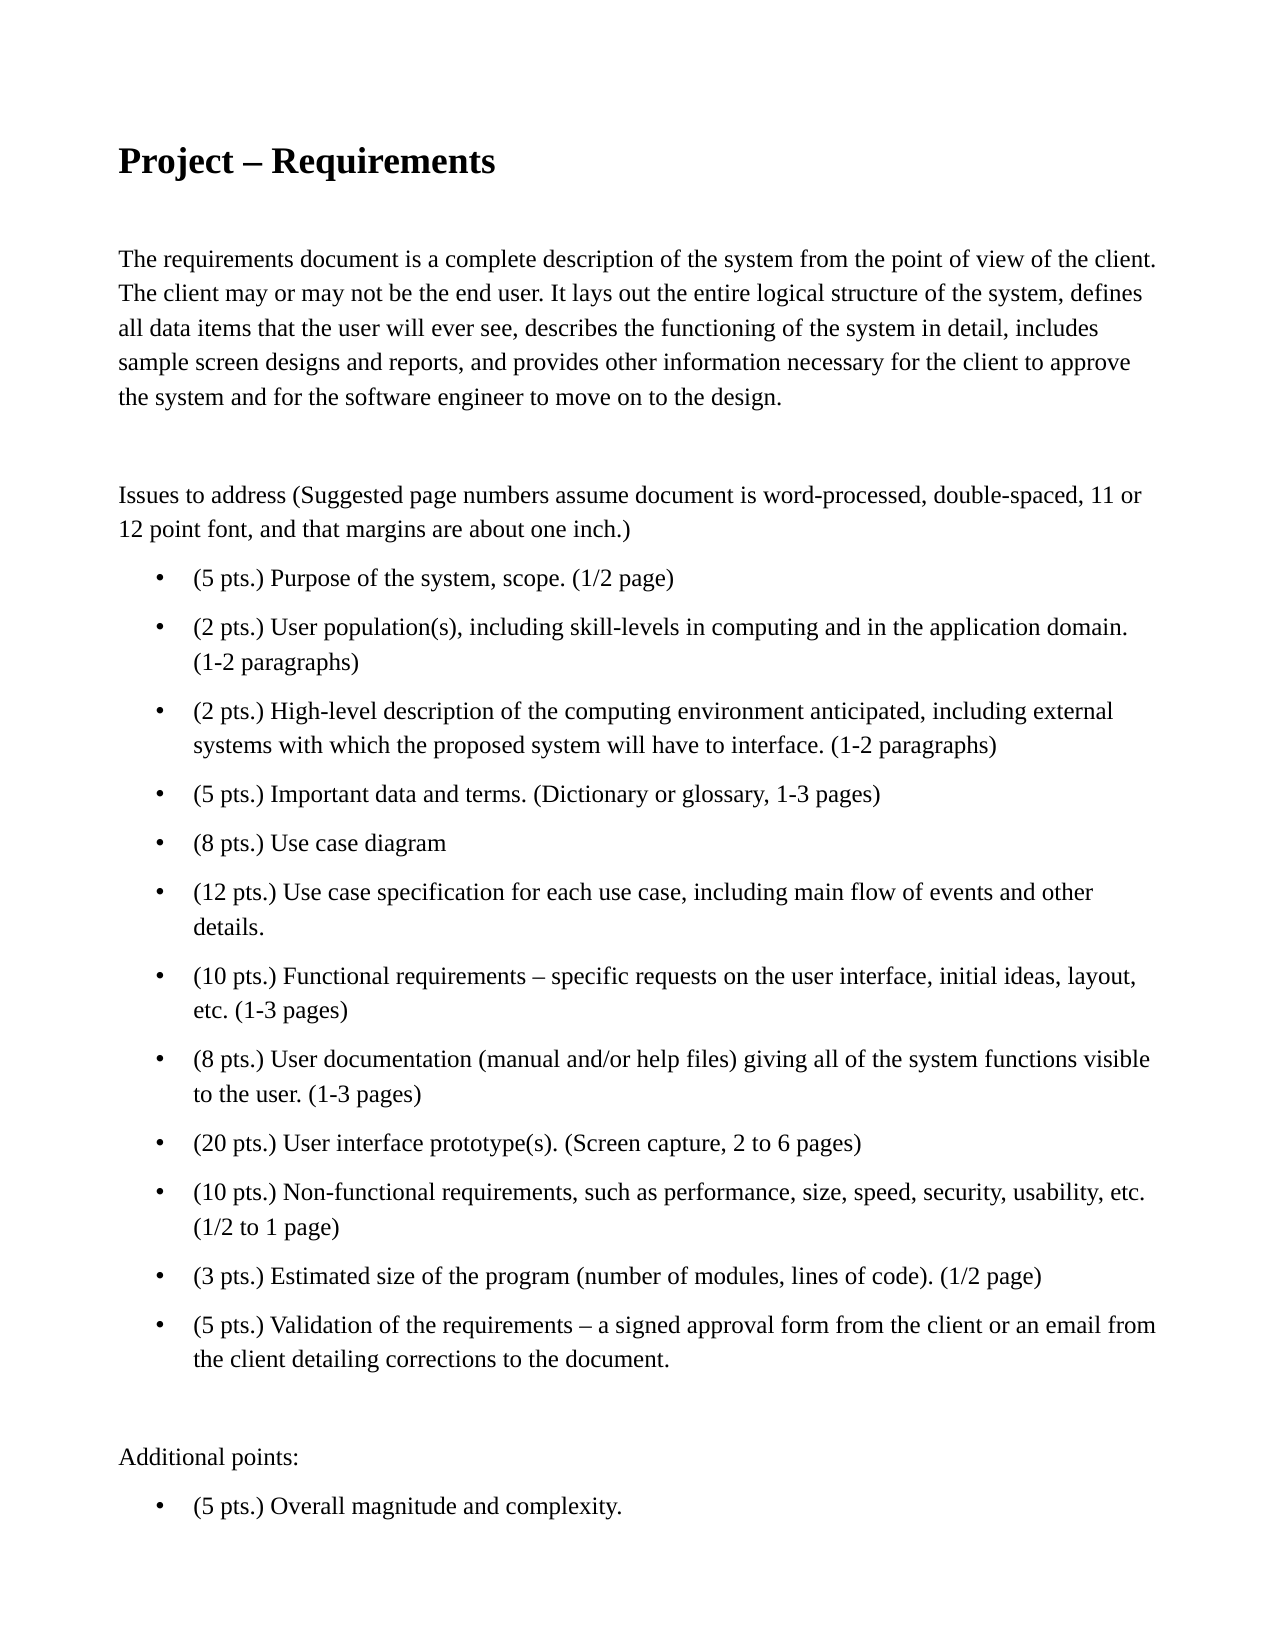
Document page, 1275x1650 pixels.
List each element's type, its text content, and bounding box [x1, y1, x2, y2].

list (8 pts.) User documentation (manual and/or help files) giving all of the system functions visible to the user. (1-3 pages) [156, 1044, 1157, 1108]
text Issues to address (Suggested page numbers assume document is word-processed, double-spaced, 11 or 12 point font, and that margins are about one inch.) [118, 480, 1157, 543]
text The requirements document is a complete description of the system from the point of view of the client. The client may or may not be the end user. It lays out the entire logical structure of the system, defines all data items that the user will ever see, describes the functioning of the system in detail, includes sample screen designs and reports, and provides other information necessary for the client to approve the system and for the software engineer to move on to the design. [118, 244, 1157, 410]
list (5 pts.) Overall magnitude and complexity. [156, 1491, 1157, 1520]
list (5 pts.) Validation of the requirements – a signed approval form from the client or an email from the client detailing corrections to the document. [156, 1310, 1157, 1373]
list (5 pts.) Purpose of the system, scope. (1/2 page) [156, 563, 1157, 592]
list (12 pts.) Use case specification for each use case, including main flow of events and other details. [156, 877, 1157, 941]
list (10 pts.) Non-functional requirements, such as performance, size, speed, security, usability, etc. (1/2 to 1 page) [156, 1177, 1157, 1240]
list (10 pts.) Functional requirements – specific requests on the user interface, initial ideas, layout, etc. (1-3 pages) [156, 961, 1157, 1024]
list (5 pts.) Important data and terms. (Dictionary or glossary, 1-3 pages) [156, 779, 1157, 808]
list (20 pts.) User interface prototype(s). (Screen capture, 2 to 6 pages) [156, 1128, 1157, 1157]
list (2 pts.) User population(s), including skill-levels in computing and in the application domain. (1-2 paragraphs) [156, 612, 1157, 676]
list (8 pts.) Use case diagram [156, 828, 1157, 857]
text Additional points: [118, 1442, 1157, 1471]
list (2 pts.) High-level description of the computing environment anticipated, including external systems with which the proposed system will have to interface. (1-2 paragraphs) [156, 696, 1157, 759]
list (3 pts.) Estimated size of the program (number of modules, lines of code). (1/2 page) [156, 1261, 1157, 1289]
subtitle Project – Requirements [118, 139, 1157, 182]
